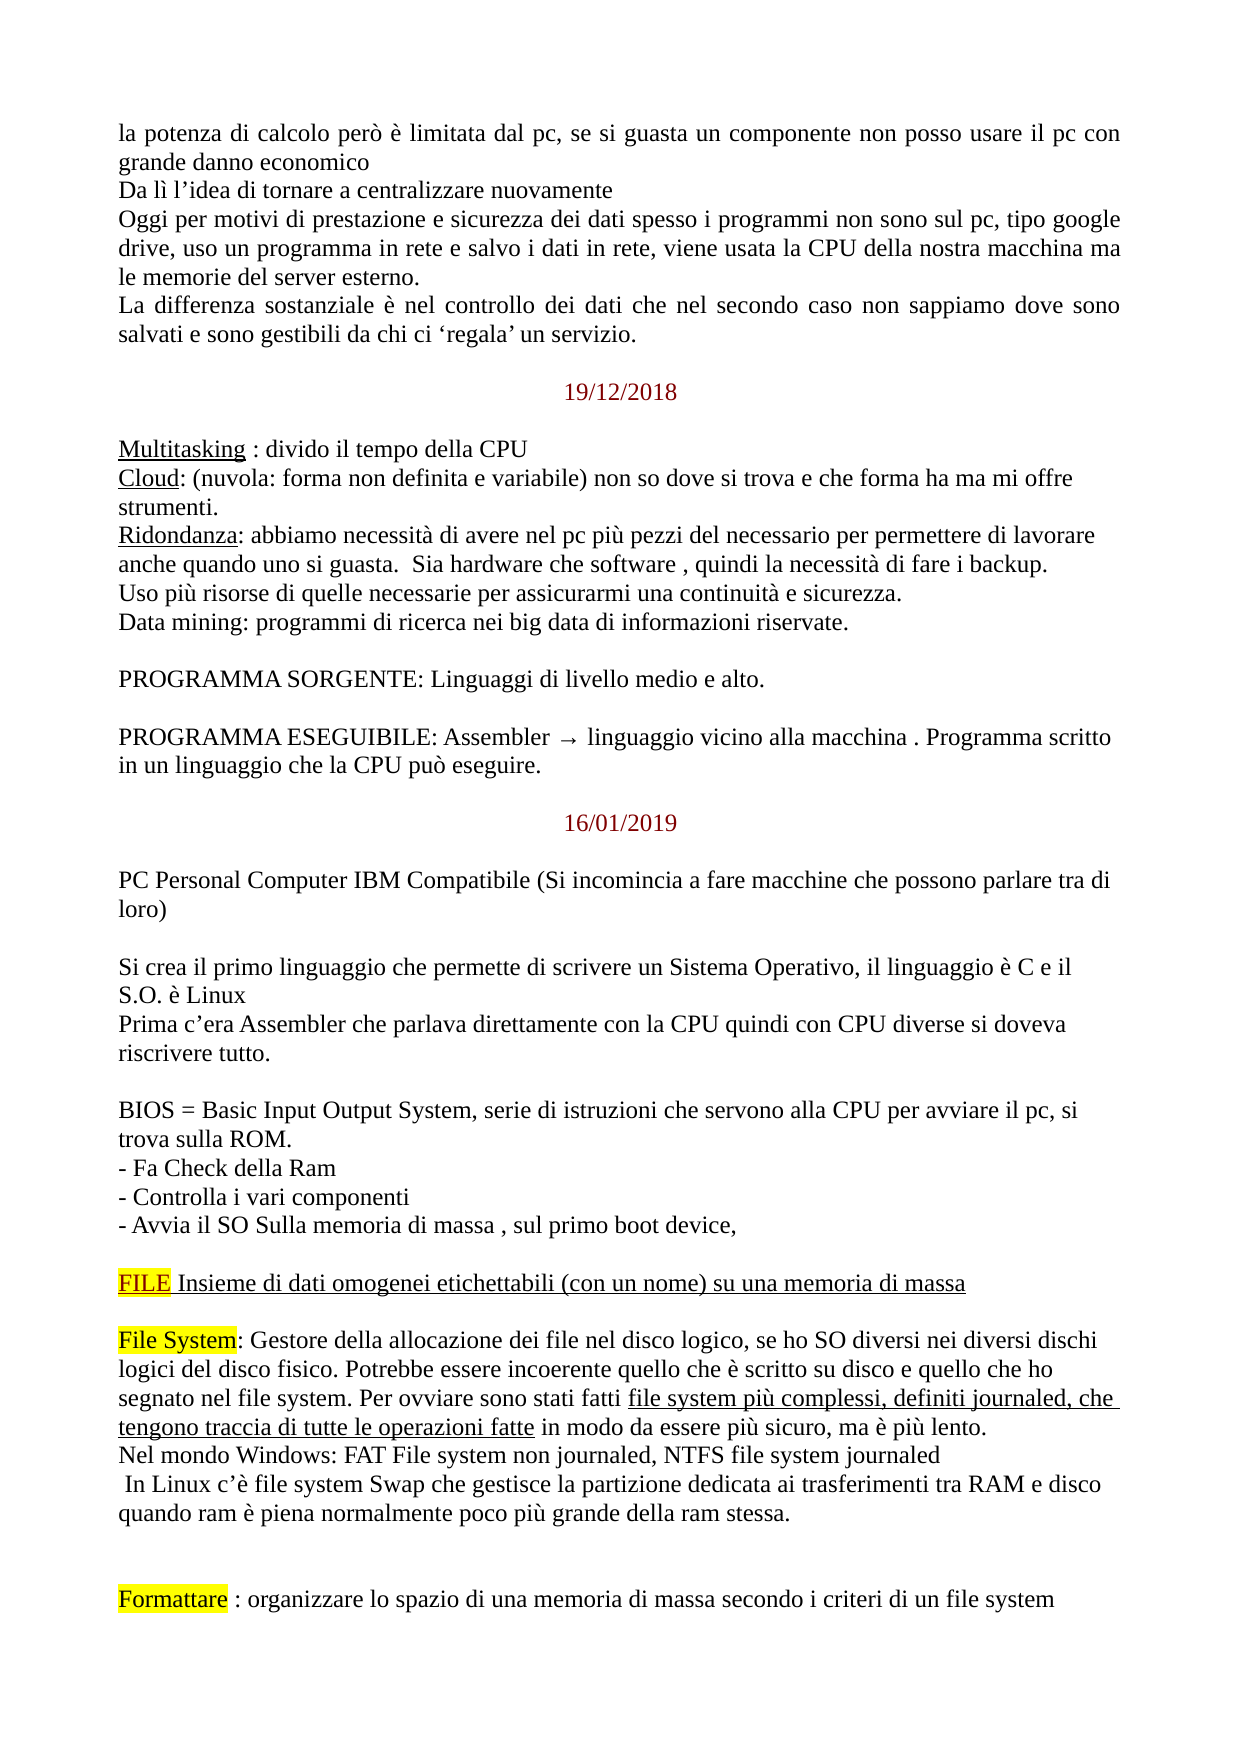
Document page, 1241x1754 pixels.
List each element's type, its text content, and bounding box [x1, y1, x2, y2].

text Multitasking : divido il tempo della CPU [118, 434, 1122, 463]
text Da lì l’idea di tornare a centralizzare nuovamente [118, 176, 1122, 204]
text PC Personal Computer IBM Compatibile (Si incomincia a fare macchine che possono parlare tra di loro) [118, 866, 1122, 923]
text 16/01/2019 [118, 808, 1122, 837]
text PROGRAMMA ESEGUIBILE: Assembler → linguaggio vicino alla macchina . Programma scritto in un linguaggio che la CPU può eseguire. [118, 722, 1122, 779]
text PROGRAMMA SORGENTE: Linguaggi di livello medio e alto. [118, 664, 1122, 693]
text In Linux c’è file system Swap che gestisce la partizione dedicata ai trasferimenti tra RAM e disco quando ram è piena normalmente poco più grande della ram stessa. [118, 1469, 1122, 1527]
text - Avvia il SO Sulla memoria di massa , sul primo boot device, [118, 1211, 1122, 1239]
text La differenza sostanziale è nel controllo dei dati che nel secondo caso non sappiamo dove sono salvati e sono gestibili da chi ci ‘regala’ un servizio. [118, 291, 1122, 348]
text - Fa Check della Ram [118, 1153, 1122, 1182]
text Oggi per motivi di prestazione e sicurezza dei dati spesso i programmi non sono sul pc, tipo google drive, uso un programma in rete e salvo i dati in rete, viene usata la CPU della nostra macchina ma le memorie del server esterno. [118, 204, 1122, 291]
text FILE Insieme di dati omogenei etichettabili (con un nome) su una memoria di massa [118, 1268, 1122, 1297]
text Nel mondo Windows: FAT File system non journaled, NTFS file system journaled [118, 1441, 1122, 1469]
text Cloud: (nuvola: forma non definita e variabile) non so dove si trova e che forma ha ma mi offre strumenti. [118, 463, 1122, 521]
text Si crea il primo linguaggio che permette di scrivere un Sistema Operativo, il linguaggio è C e il S.O. è Linux [118, 952, 1122, 1009]
text Formattare : organizzare lo spazio di una memoria di massa secondo i criteri di un file system [118, 1584, 1122, 1613]
text Data mining: programmi di ricerca nei big data di informazioni riservate. [118, 607, 1122, 636]
text la potenza di calcolo però è limitata dal pc, se si guasta un componente non posso usare il pc con grande danno economico [118, 118, 1122, 176]
text 19/12/2018 [118, 377, 1122, 406]
text BIOS = Basic Input Output System, serie di istruzioni che servono alla CPU per avviare il pc, si trova sulla ROM. [118, 1096, 1122, 1153]
text Prima c’era Assembler che parlava direttamente con la CPU quindi con CPU diverse si doveva riscrivere tutto. [118, 1009, 1122, 1067]
text - Controlla i vari componenti [118, 1182, 1122, 1211]
text Ridondanza: abbiamo necessità di avere nel pc più pezzi del necessario per permettere di lavorare anche quando uno si guasta. Sia hardware che software , quindi la necessità di fare i backup. [118, 521, 1122, 578]
text File System: Gestore della allocazione dei file nel disco logico, se ho SO diversi nei diversi dischi logici del disco fisico. Potrebbe essere incoerente quello che è scritto su disco e quello che ho segnato nel file system. Per ovviare sono stati fatti file system più complessi, definiti journaled, che tengono traccia di tutte le operazioni fatte in modo da essere più sicuro, ma è più lento. [118, 1326, 1122, 1441]
text Uso più risorse di quelle necessarie per assicurarmi una continuità e sicurezza. [118, 578, 1122, 607]
